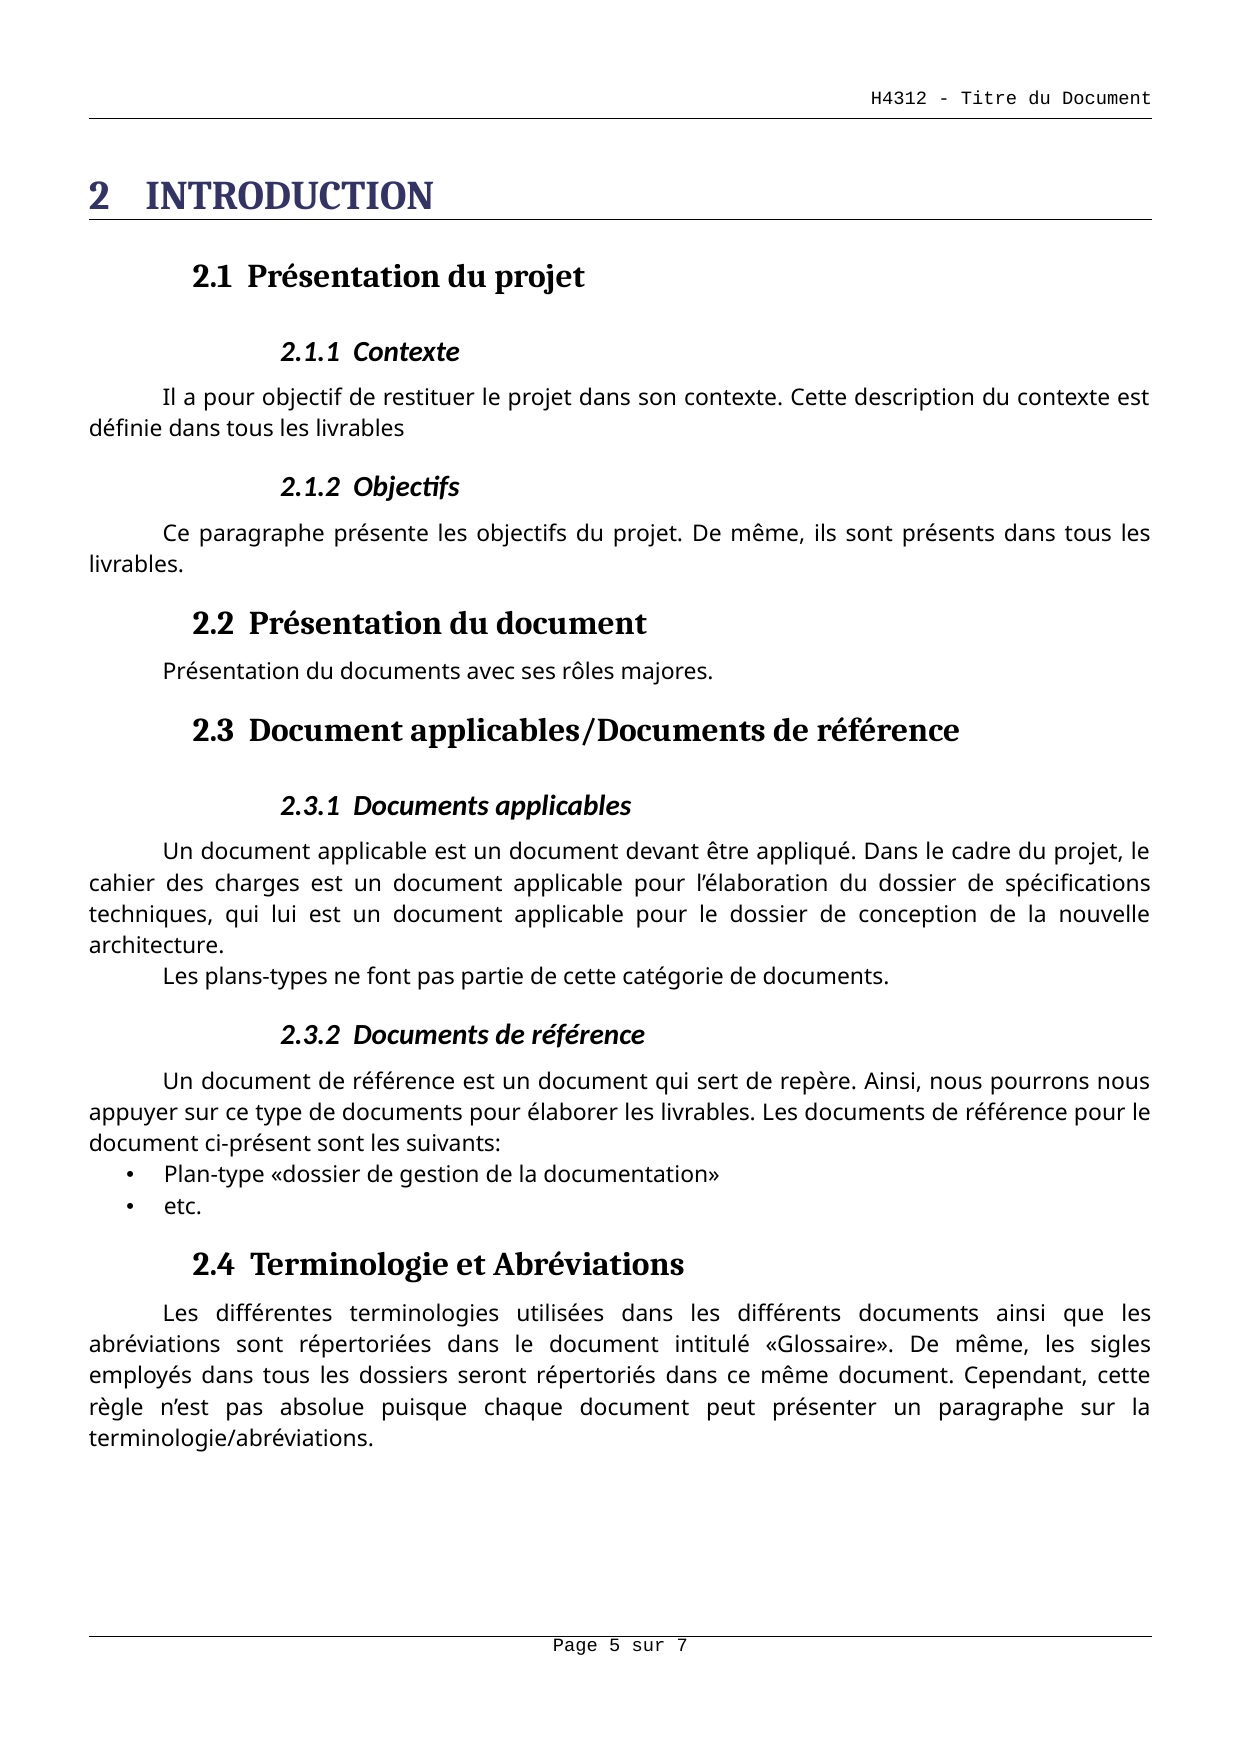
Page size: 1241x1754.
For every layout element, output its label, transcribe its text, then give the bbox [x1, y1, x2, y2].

subtitle Objectifs [280, 468, 1152, 504]
text Il a pour objectif de restituer le projet dans son contexte. Cette description du contexte est définie dans tous les livrables [88, 381, 1152, 443]
text Présentation du documents avec ses rôles majores. [88, 655, 1152, 686]
text Un document de référence est un document qui sert de repère. Ainsi, nous pourrons nous appuyer sur ce type de documents pour élaborer les livrables. Les documents de référence pour le document ci-présent sont les suivants: [88, 1064, 1152, 1158]
subtitle Document applicables/Documents de référence [133, 711, 1152, 749]
subtitle Présentation du document [133, 604, 1152, 642]
text Un document applicable est un document devant être appliqué. Dans le cadre du projet, le cahier des charges est un document applicable pour l’élaboration du dossier de spécifications techniques, qui lui est un document applicable pour le dossier de conception de la nouvelle architecture. [88, 835, 1152, 960]
subtitle Introduction [88, 172, 1152, 219]
list Plan-type «dossier de gestion de la documentation» [126, 1158, 1152, 1189]
text Les plans-types ne font pas partie de cette catégorie de documents. [88, 960, 1152, 991]
subtitle Présentation du projet [133, 257, 1152, 295]
subtitle Documents de référence [280, 1016, 1152, 1052]
text Ce paragraphe présente les objectifs du projet. De même, ils sont présents dans tous les livrables. [88, 517, 1152, 579]
subtitle Documents applicables [280, 787, 1152, 823]
subtitle Contexte [280, 333, 1152, 368]
list etc. [126, 1189, 1152, 1221]
text Les différentes terminologies utilisées dans les différents documents ainsi que les abréviations sont répertoriées dans le document intitulé «Glossaire». De même, les sigles employés dans tous les dossiers seront répertoriés dans ce même document. Cependant, cette règle n’est pas absolue puisque chaque document peut présenter un paragraphe sur la terminologie/abréviations. [88, 1297, 1152, 1453]
subtitle Terminologie et Abréviations [133, 1246, 1152, 1284]
